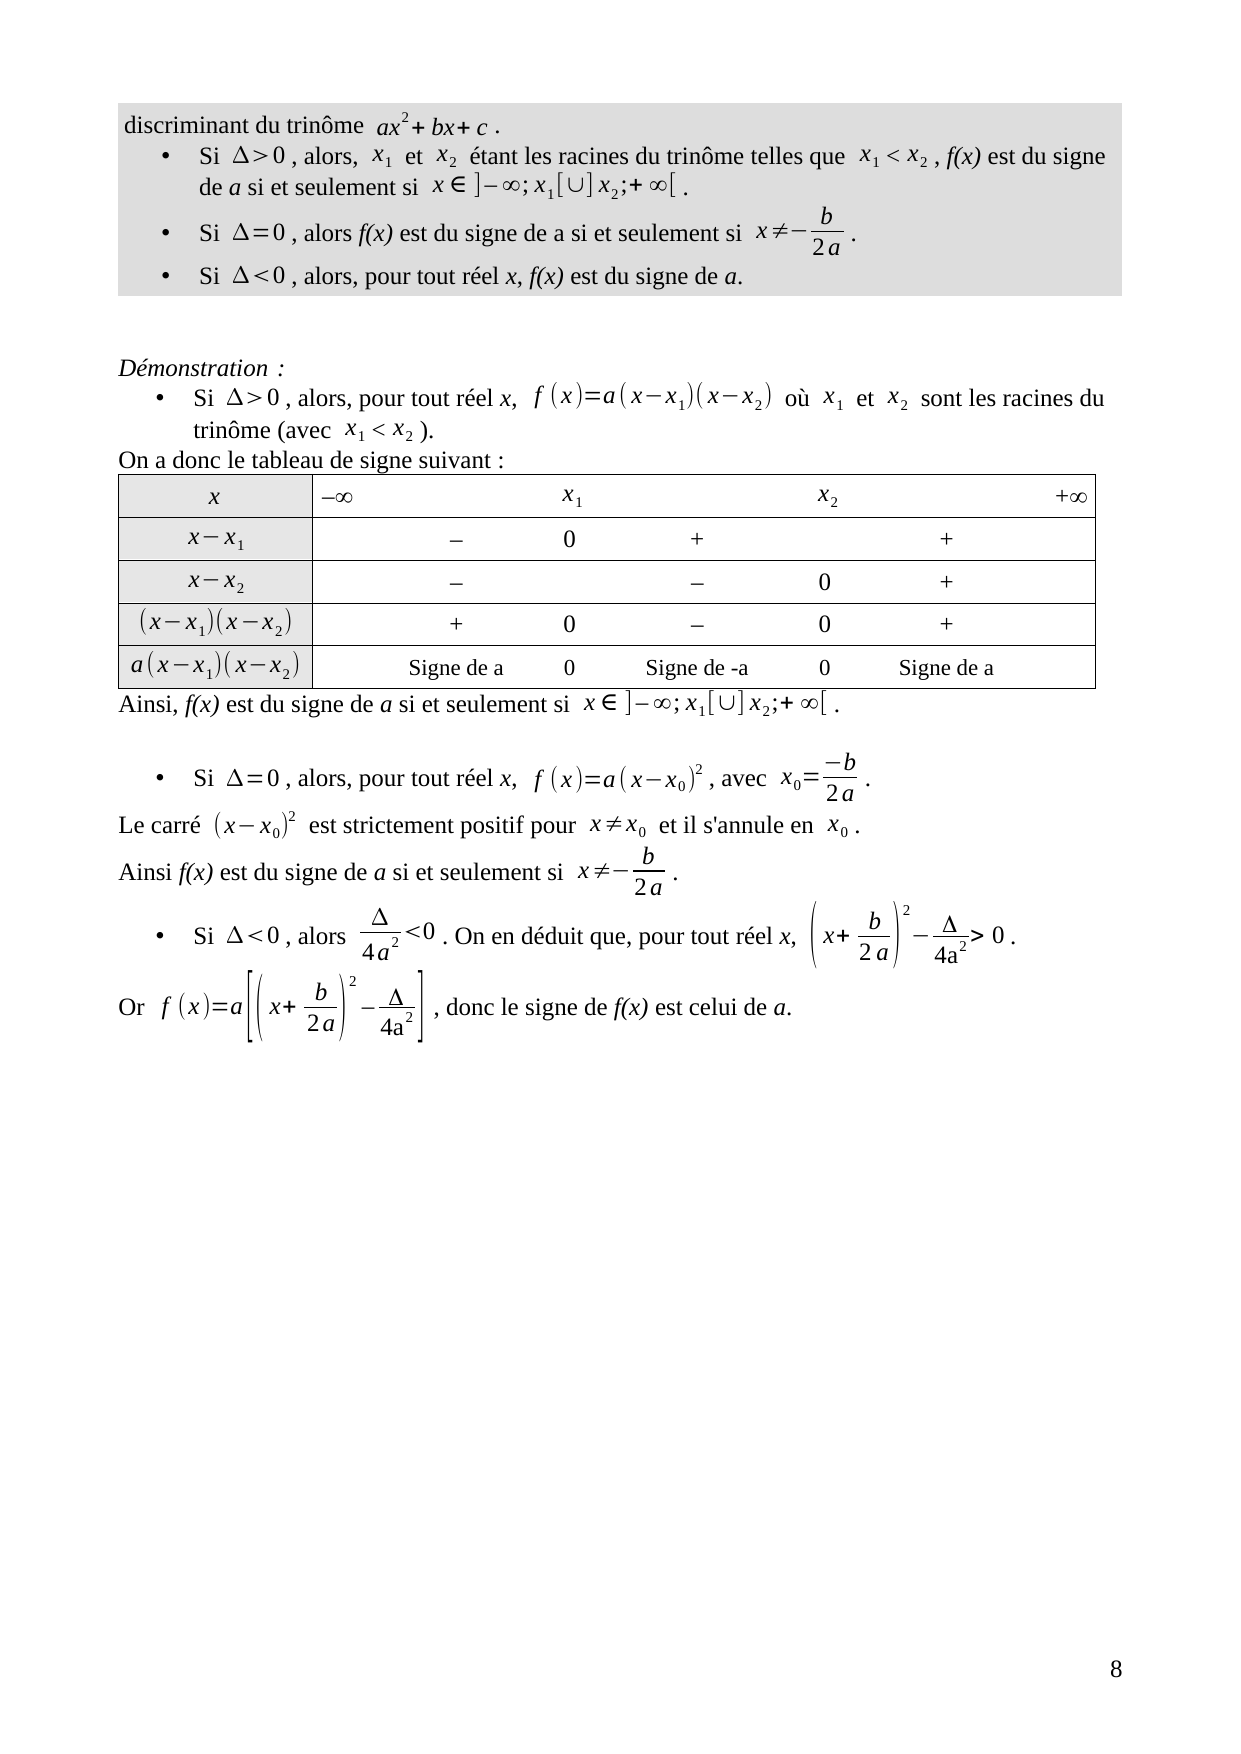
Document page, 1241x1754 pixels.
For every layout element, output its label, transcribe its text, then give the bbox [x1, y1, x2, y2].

table_cell 0 [804, 561, 845, 602]
table_cell [1048, 604, 1095, 645]
table_cell [119, 518, 312, 559]
table_header [363, 475, 549, 517]
table_cell [313, 604, 363, 645]
table_cell 0 [549, 646, 589, 688]
text Le carré est strictement positif pour et il s'annule en . [118, 807, 1122, 842]
table_cell Signe de a [845, 646, 1048, 688]
table_cell [1048, 646, 1095, 688]
table_cell + [363, 604, 549, 645]
table_cell Signe de -a [590, 646, 804, 688]
table_cell [804, 518, 845, 559]
table_cell [313, 518, 363, 559]
table_cell + [845, 561, 1048, 602]
table_header Propriété : Soit f, une fonction polynôme de degré 2, définie sur ℝ par avec et  le discriminant du trinôme . Si , alors, et étant les racines du trinôme telles que <, f(x) est du signe de a si et seulement si . Si , alors f(x) est du signe de a si et seulement si . Si , alors, pour tout réel x, f(x) est du signe de a. [118, 103, 1122, 296]
table_header [590, 475, 804, 517]
table_cell + [845, 604, 1048, 645]
text Or , donc le signe de f(x) est celui de a. [118, 969, 1122, 1044]
table_cell – [363, 561, 549, 602]
table_cell [313, 646, 363, 688]
table_cell 0 [804, 646, 845, 688]
table_cell 0 [549, 518, 589, 559]
list Si , alors, pour tout réel x, , avec . [156, 748, 1122, 807]
table_header [804, 475, 845, 517]
table_cell – [590, 604, 804, 645]
text Ainsi f(x) est du signe de a si et seulement si . [118, 842, 1122, 901]
table_cell 0 [549, 604, 589, 645]
text On a donc le tableau de signe suivant : [118, 445, 1122, 474]
text Ainsi, f(x) est du signe de a si et seulement si . [118, 688, 1122, 720]
table_cell – [590, 561, 804, 602]
table_cell 0 [804, 604, 845, 645]
table_header –∞ [313, 475, 363, 517]
table_cell + [845, 518, 1048, 559]
table_cell [119, 604, 312, 645]
table_cell [119, 561, 312, 602]
table_cell [313, 561, 363, 602]
list Si , alors, pour tout réel x, où et sont les racines du trinôme (avec <). [156, 382, 1122, 445]
table_cell [1048, 518, 1095, 559]
table_cell + [590, 518, 804, 559]
table_cell – [363, 518, 549, 559]
table_header [845, 475, 1048, 517]
table_cell [1048, 561, 1095, 602]
table_header +∞ [1048, 475, 1095, 517]
list Si , alors . On en déduit que, pour tout réel x, . [156, 901, 1122, 969]
text Démonstration : [118, 353, 1122, 382]
table_cell [119, 646, 312, 688]
table_header x [119, 475, 312, 517]
table_header [549, 475, 589, 517]
table_cell [549, 561, 589, 602]
table_cell Signe de a [363, 646, 549, 688]
